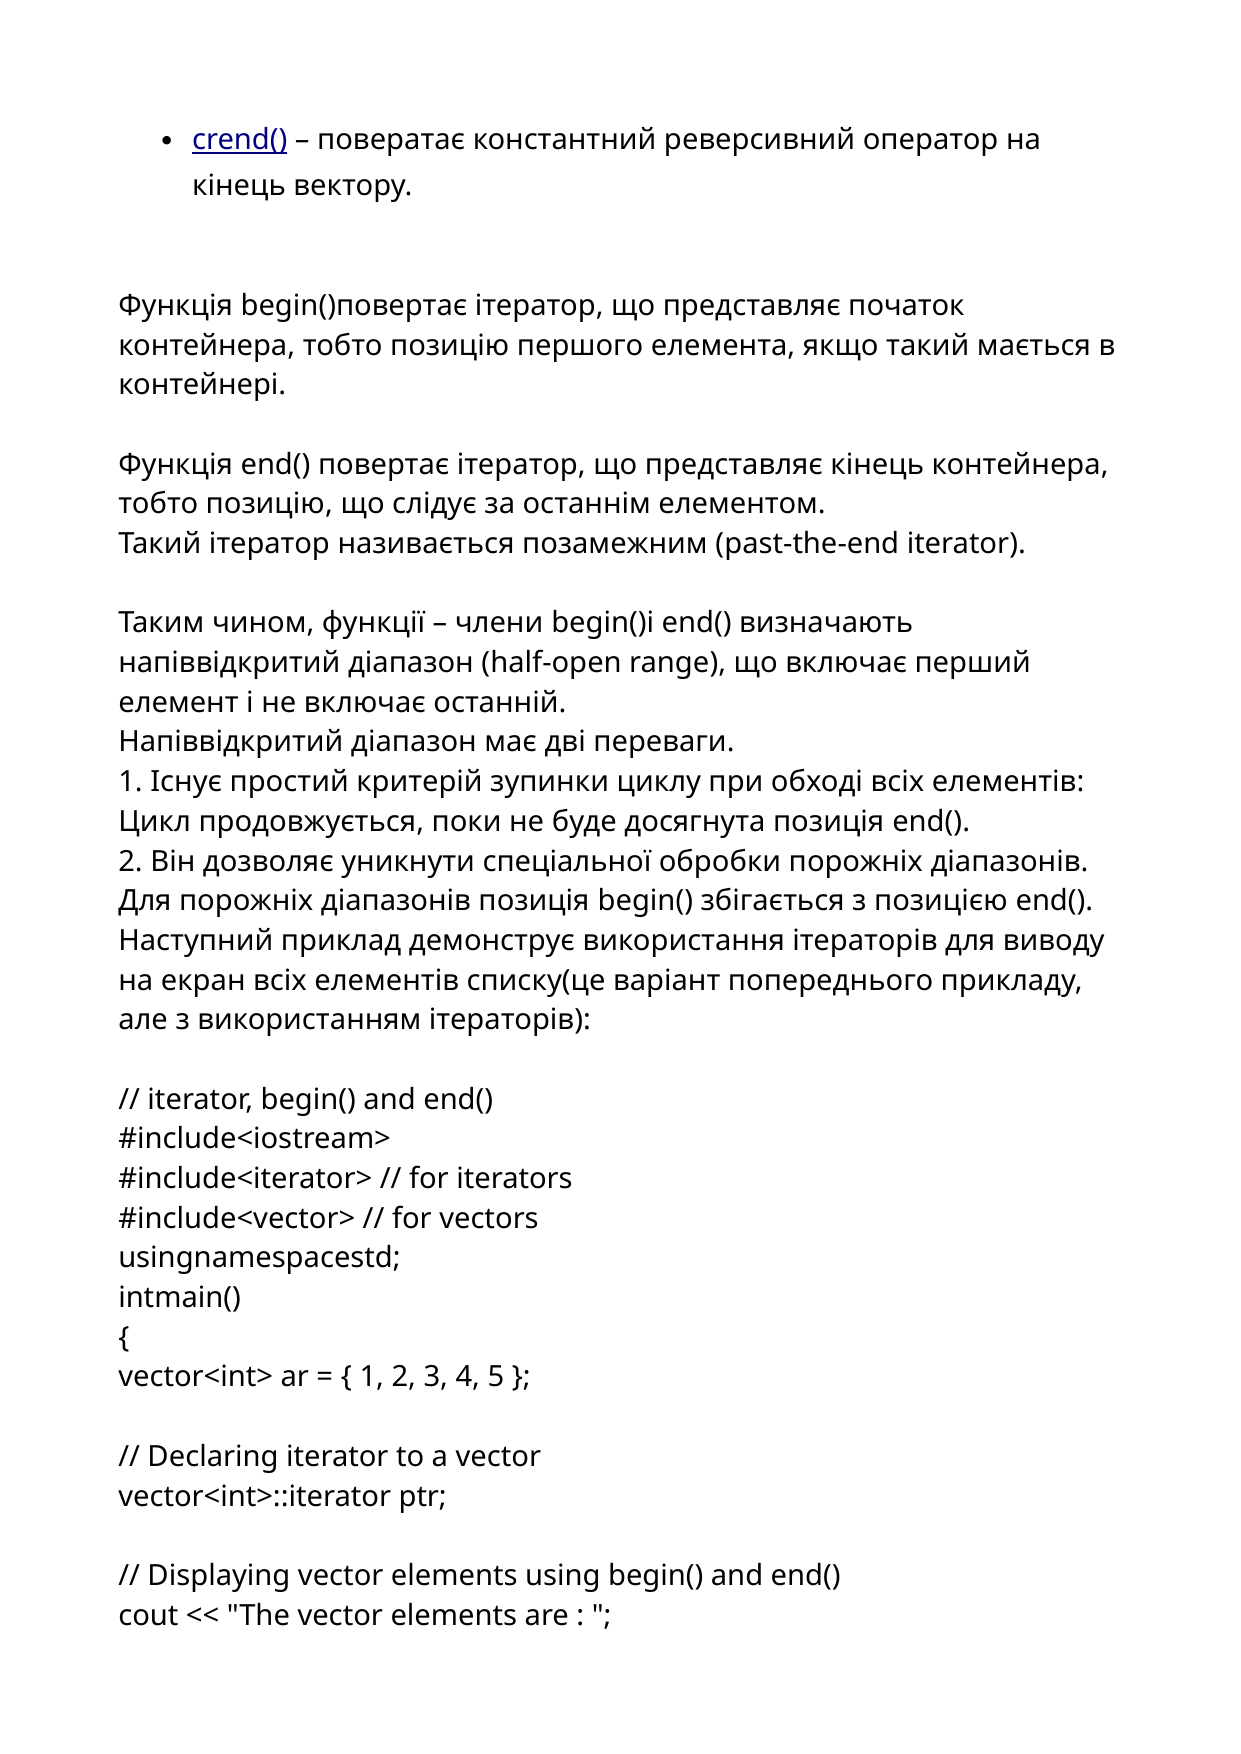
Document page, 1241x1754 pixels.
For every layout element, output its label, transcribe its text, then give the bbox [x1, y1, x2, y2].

text usingnamespacestd; [118, 1237, 1122, 1276]
text Такий ітератор називається позамежним (past-the-end iterator). [118, 522, 1122, 562]
text Функція end() повертає ітератор, що представляє кінець контейнера, тобто позицію, що слідує за останнім елементом. [118, 443, 1122, 522]
text 2. Він дозволяє уникнути спеціальної обробки порожніх діапазонів. Для порожніх діапазонів позиція begin() збігається з позицією end(). Наступний приклад демонструє використання ітераторів для виводу на екран всіх елементів списку(це варіант попереднього прикладу, але з використанням ітераторів): [118, 840, 1122, 1038]
text 1. Існує простий критерій зупинки циклу при обході всіх елементів: Цикл продовжується, поки не буде досягнута позиція end(). [118, 760, 1122, 840]
text #include<vector> // for vectors [118, 1197, 1122, 1237]
text vector<int> ar = { 1, 2, 3, 4, 5 }; [118, 1356, 1122, 1395]
text // iterator, begin() and end() [118, 1078, 1122, 1118]
text intmain() [118, 1276, 1122, 1316]
text #include<iostream> [118, 1118, 1122, 1157]
text #include<iterator> // for iterators [118, 1157, 1122, 1197]
text Функція begin()повертає ітератор, що представляє початок контейнера, тобто позицію першого елемента, якщо такий мається в контейнері. [118, 284, 1122, 403]
list crend() – повератає константний реверсивний оператор на кінець вектору. [162, 118, 1122, 203]
text Таким чином, функції – члени begin()і end() визначають напіввідкритий діапазон (half-open range), що включає перший елемент і не включає останній. [118, 602, 1122, 721]
text Напіввідкритий діапазон має дві переваги. [118, 721, 1122, 760]
text // Displaying vector elements using begin() and end() [118, 1554, 1122, 1594]
text // Declaring iterator to a vector [118, 1435, 1122, 1475]
text { [118, 1316, 1122, 1356]
text vector<int>::iterator ptr; [118, 1475, 1122, 1514]
text cout << "The vector elements are : "; [118, 1594, 1122, 1633]
